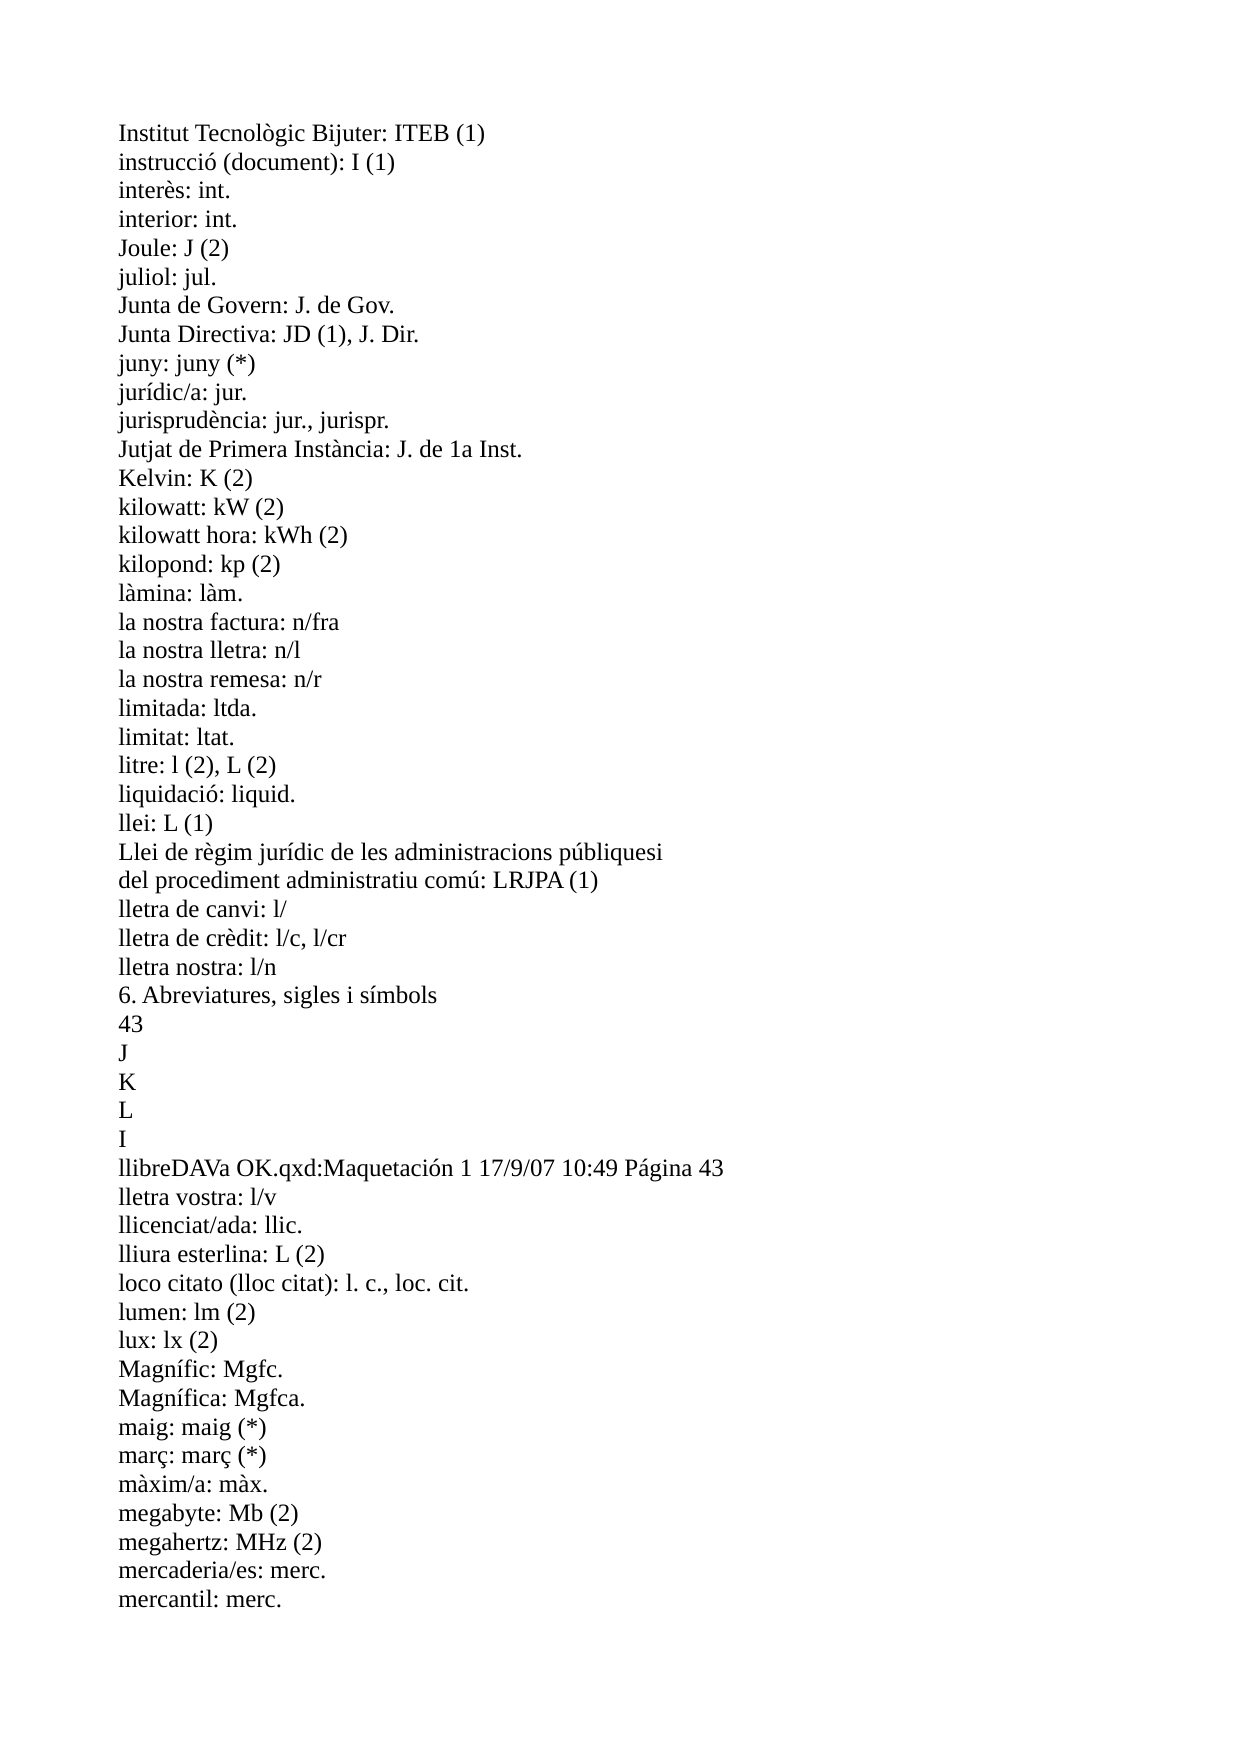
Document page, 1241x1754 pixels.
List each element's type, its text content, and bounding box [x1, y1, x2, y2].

text kilowatt hora: kWh (2) [118, 521, 1122, 549]
text lletra vostra: l/v [118, 1182, 1122, 1211]
text llibreDAVa OK.qxd:Maquetación 1 17/9/07 10:49 Página 43 [118, 1153, 1122, 1182]
text kilopond: kp (2) [118, 549, 1122, 578]
text juliol: jul. [118, 262, 1122, 291]
text jurisprudència: jur., jurispr. [118, 406, 1122, 434]
text jurídic/a: jur. [118, 377, 1122, 406]
text lumen: lm (2) [118, 1297, 1122, 1326]
text limitat: ltat. [118, 722, 1122, 751]
text liquidació: liquid. [118, 779, 1122, 808]
text Kelvin: K (2) [118, 463, 1122, 492]
text limitada: ltda. [118, 693, 1122, 722]
text litre: l (2), L (2) [118, 751, 1122, 779]
text màxim/a: màx. [118, 1469, 1122, 1498]
text 43 [118, 1009, 1122, 1038]
text Junta Directiva: JD (1), J. Dir. [118, 319, 1122, 348]
text instrucció (document): I (1) [118, 147, 1122, 176]
text maig: maig (*) [118, 1412, 1122, 1441]
text megabyte: Mb (2) [118, 1498, 1122, 1527]
text Joule: J (2) [118, 233, 1122, 262]
text llicenciat/ada: llic. [118, 1211, 1122, 1239]
text mercantil: merc. [118, 1584, 1122, 1613]
text J [118, 1038, 1122, 1067]
text làmina: làm. [118, 578, 1122, 607]
text mercaderia/es: merc. [118, 1556, 1122, 1584]
text Magnífica: Mgfca. [118, 1383, 1122, 1412]
text Institut Tecnològic Bijuter: ITEB (1) [118, 118, 1122, 147]
text Magnífic: Mgfc. [118, 1354, 1122, 1383]
text del procediment administratiu comú: LRJPA (1) [118, 866, 1122, 894]
text Llei de règim jurídic de les administracions públiquesi [118, 837, 1122, 866]
text kilowatt: kW (2) [118, 492, 1122, 521]
text loco citato (lloc citat): l. c., loc. cit. [118, 1268, 1122, 1297]
text lletra nostra: l/n [118, 952, 1122, 981]
text llei: L (1) [118, 808, 1122, 837]
text megahertz: MHz (2) [118, 1527, 1122, 1556]
text interior: int. [118, 204, 1122, 233]
text 6. Abreviatures, sigles i símbols [118, 981, 1122, 1009]
text lletra de canvi: l/ [118, 894, 1122, 923]
text L [118, 1096, 1122, 1124]
text Junta de Govern: J. de Gov. [118, 291, 1122, 319]
text lletra de crèdit: l/c, l/cr [118, 923, 1122, 952]
text la nostra lletra: n/l [118, 636, 1122, 664]
text I [118, 1124, 1122, 1153]
text lux: lx (2) [118, 1326, 1122, 1354]
text Jutjat de Primera Instància: J. de 1a Inst. [118, 434, 1122, 463]
text interès: int. [118, 176, 1122, 204]
text lliura esterlina: L (2) [118, 1239, 1122, 1268]
text K [118, 1067, 1122, 1096]
text juny: juny (*) [118, 348, 1122, 377]
text la nostra factura: n/fra [118, 607, 1122, 636]
text març: març (*) [118, 1441, 1122, 1469]
text la nostra remesa: n/r [118, 664, 1122, 693]
